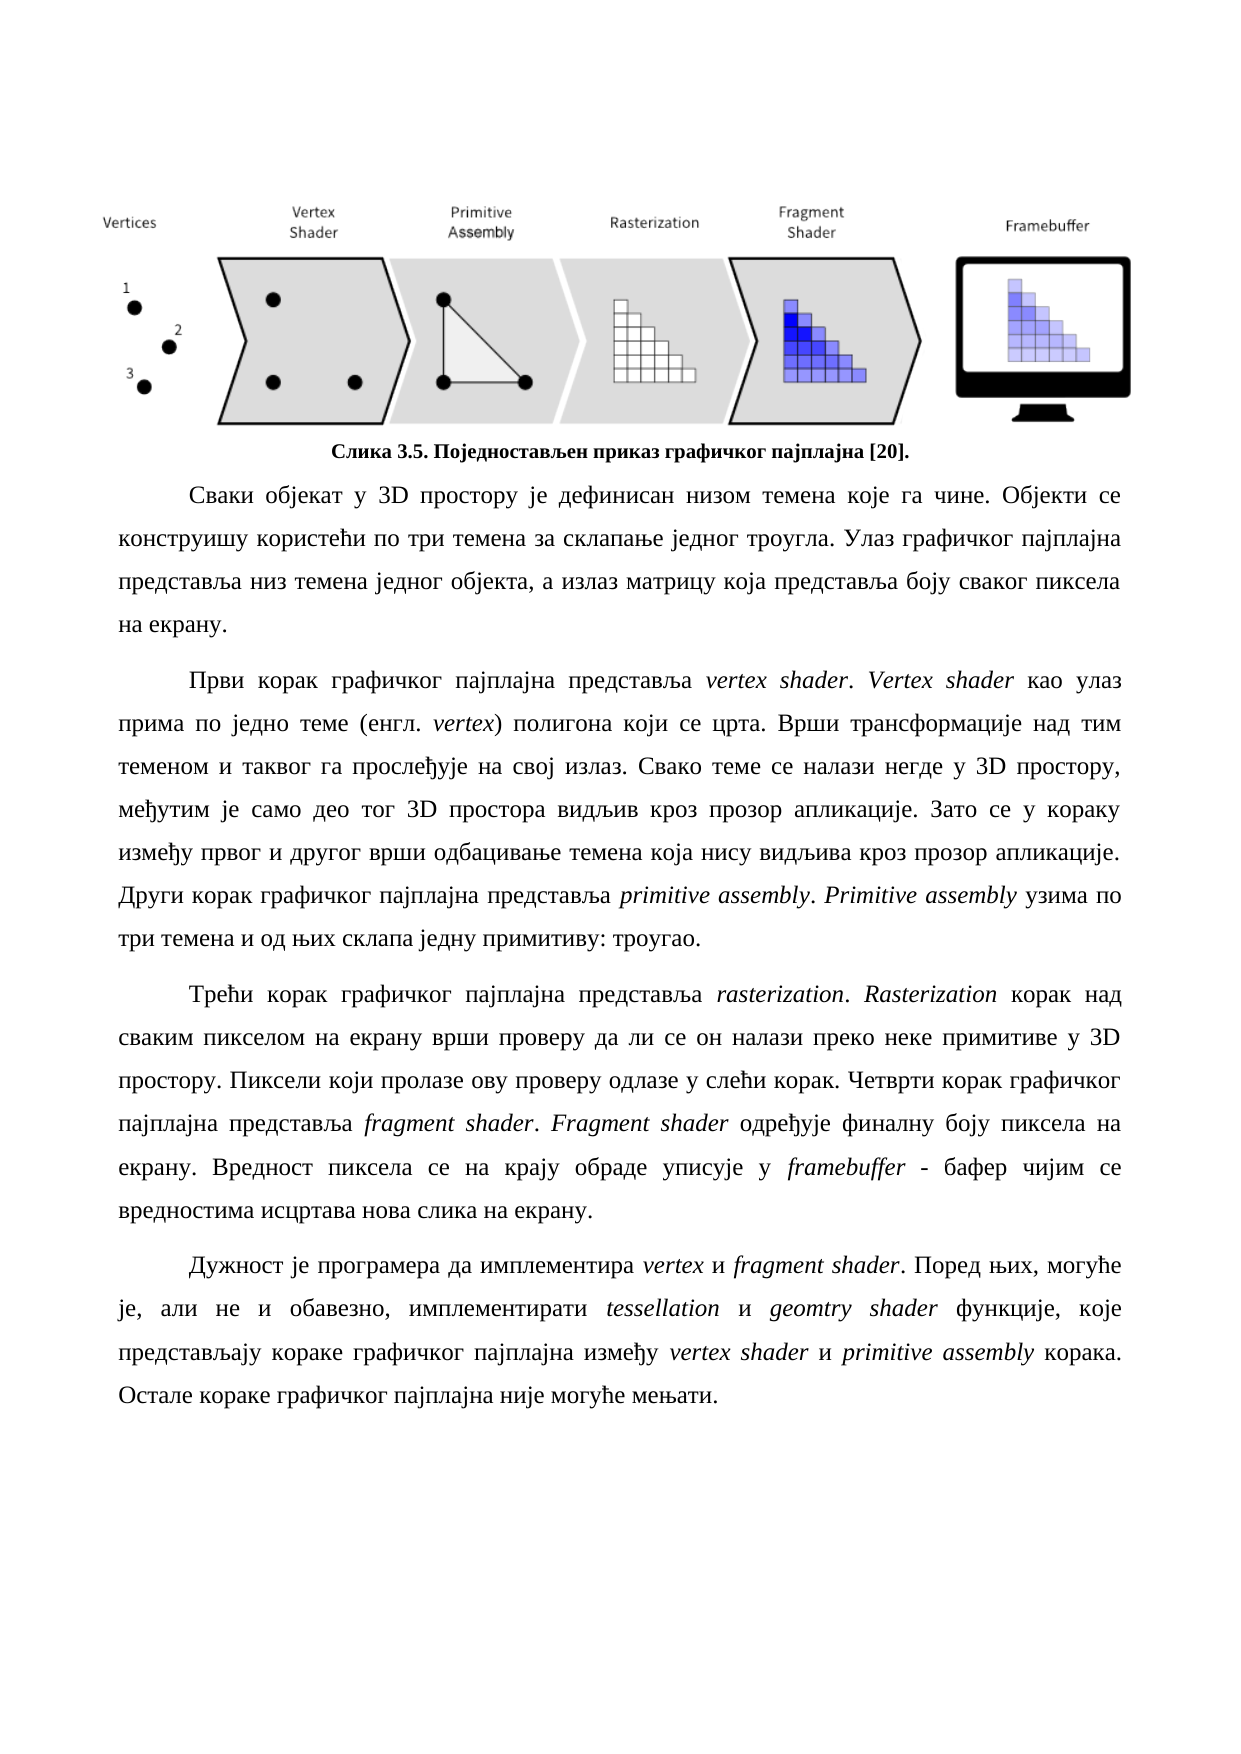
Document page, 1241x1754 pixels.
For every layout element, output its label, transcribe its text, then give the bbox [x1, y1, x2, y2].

text Трећи корак графичког пајплајна представља rasterization. Rasterization корак над сваким пикселом на екрану врши проверу да ли се он налази преко неке примитиве у 3D простору. Пиксели који пролазе ову проверу одлазе у слећи корак. Четврти корак графичког пајплајна представља fragment shader. Fragment shader одређује финалну боју пиксела на екрану. Вредност пиксела се на крају обраде уписује у framebuffer - бафер чијим се вредностима исцртава нова слика на екрану. [118, 979, 1122, 1223]
text [118, 177, 1122, 191]
picture [90, 191, 1150, 439]
text Слика 3.5. Поједностављен приказ графичког пајплајна [20]. [118, 439, 1122, 463]
text Дужност је програмера да имплементира vertex и fragment shader. Поред њих, могуће је, али не и обавезно, имплементирати tessellation и geomtry shader функције, које представљају кораке графичког пајплајна између vertex shader и primitive assembly корака. Остале кораке графичког пајплајна није могуће мењати. [118, 1250, 1122, 1408]
text Први корак графичког пајплајна представља vertex shader. Vertex shader као улаз прима по једно теме (енгл. vertex) полигона који се црта. Врши трансформације над тим теменом и таквог га прослеђује на свој излаз. Свако теме се налази негде у 3D простору, међутим је само део тог 3D простора видљив кроз прозор апликације. Зато се у кораку између првог и другог врши одбацивање темена која нису видљива кроз прозор апликације. Други корак графичког пајплајна представља primitive assembly. Primitive assembly узима по три темена и од њих склапа једну примитиву: троугао. [118, 665, 1122, 952]
text Сваки објекат у 3D простору је дефинисан низом темена које га чине. Објекти се конструишу користећи по три темена за склапање једног троугла. Улаз графичког пајплајна представља низ темена једног објекта, а излаз матрицу која представља боју сваког пиксела на екрану. [118, 480, 1122, 638]
